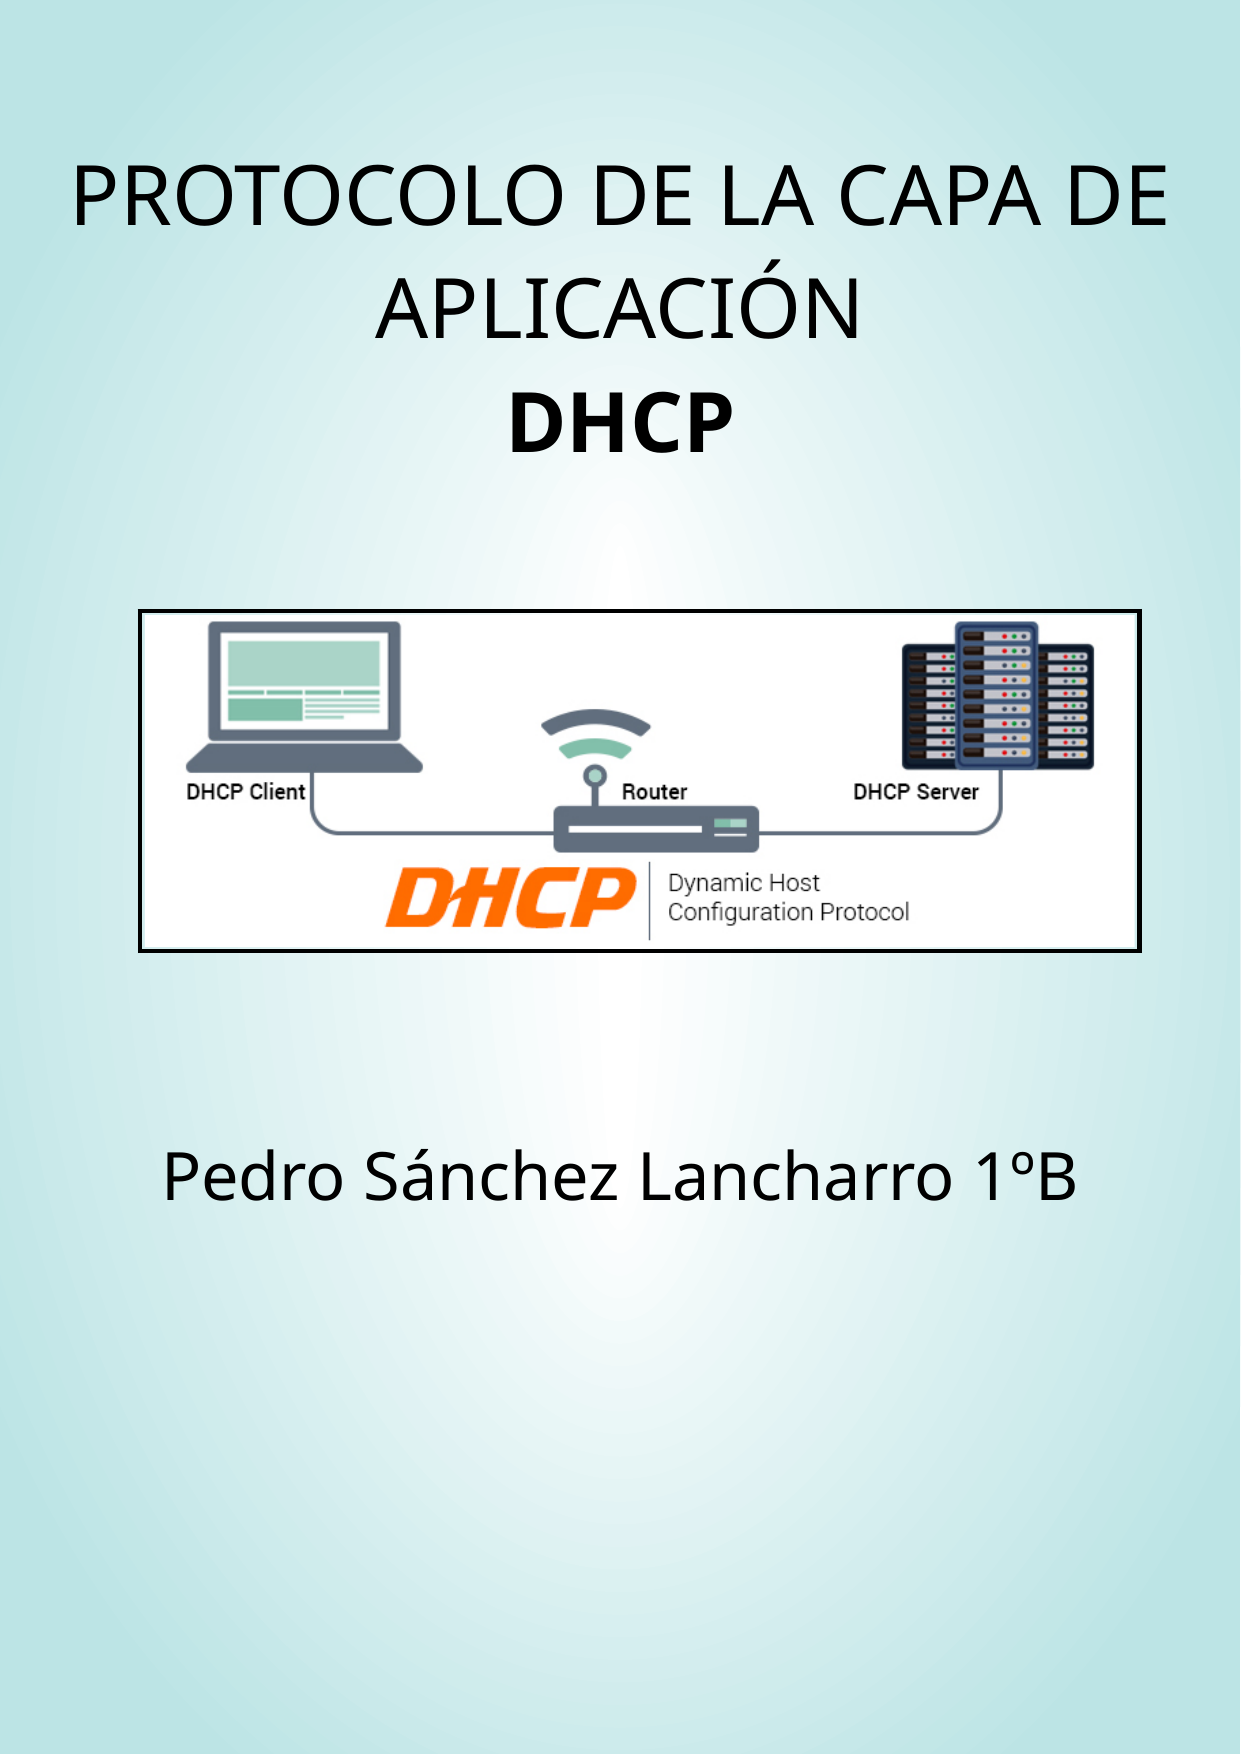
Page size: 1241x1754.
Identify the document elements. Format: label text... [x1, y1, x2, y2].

text Pedro Sánchez Lancharro 1ºB [0, 1129, 1240, 1220]
picture [144, 615, 1135, 947]
text PROTOCOLO DE LA CAPA DE APLICACIÓN [0, 136, 1240, 363]
text DHCP [0, 363, 1240, 477]
